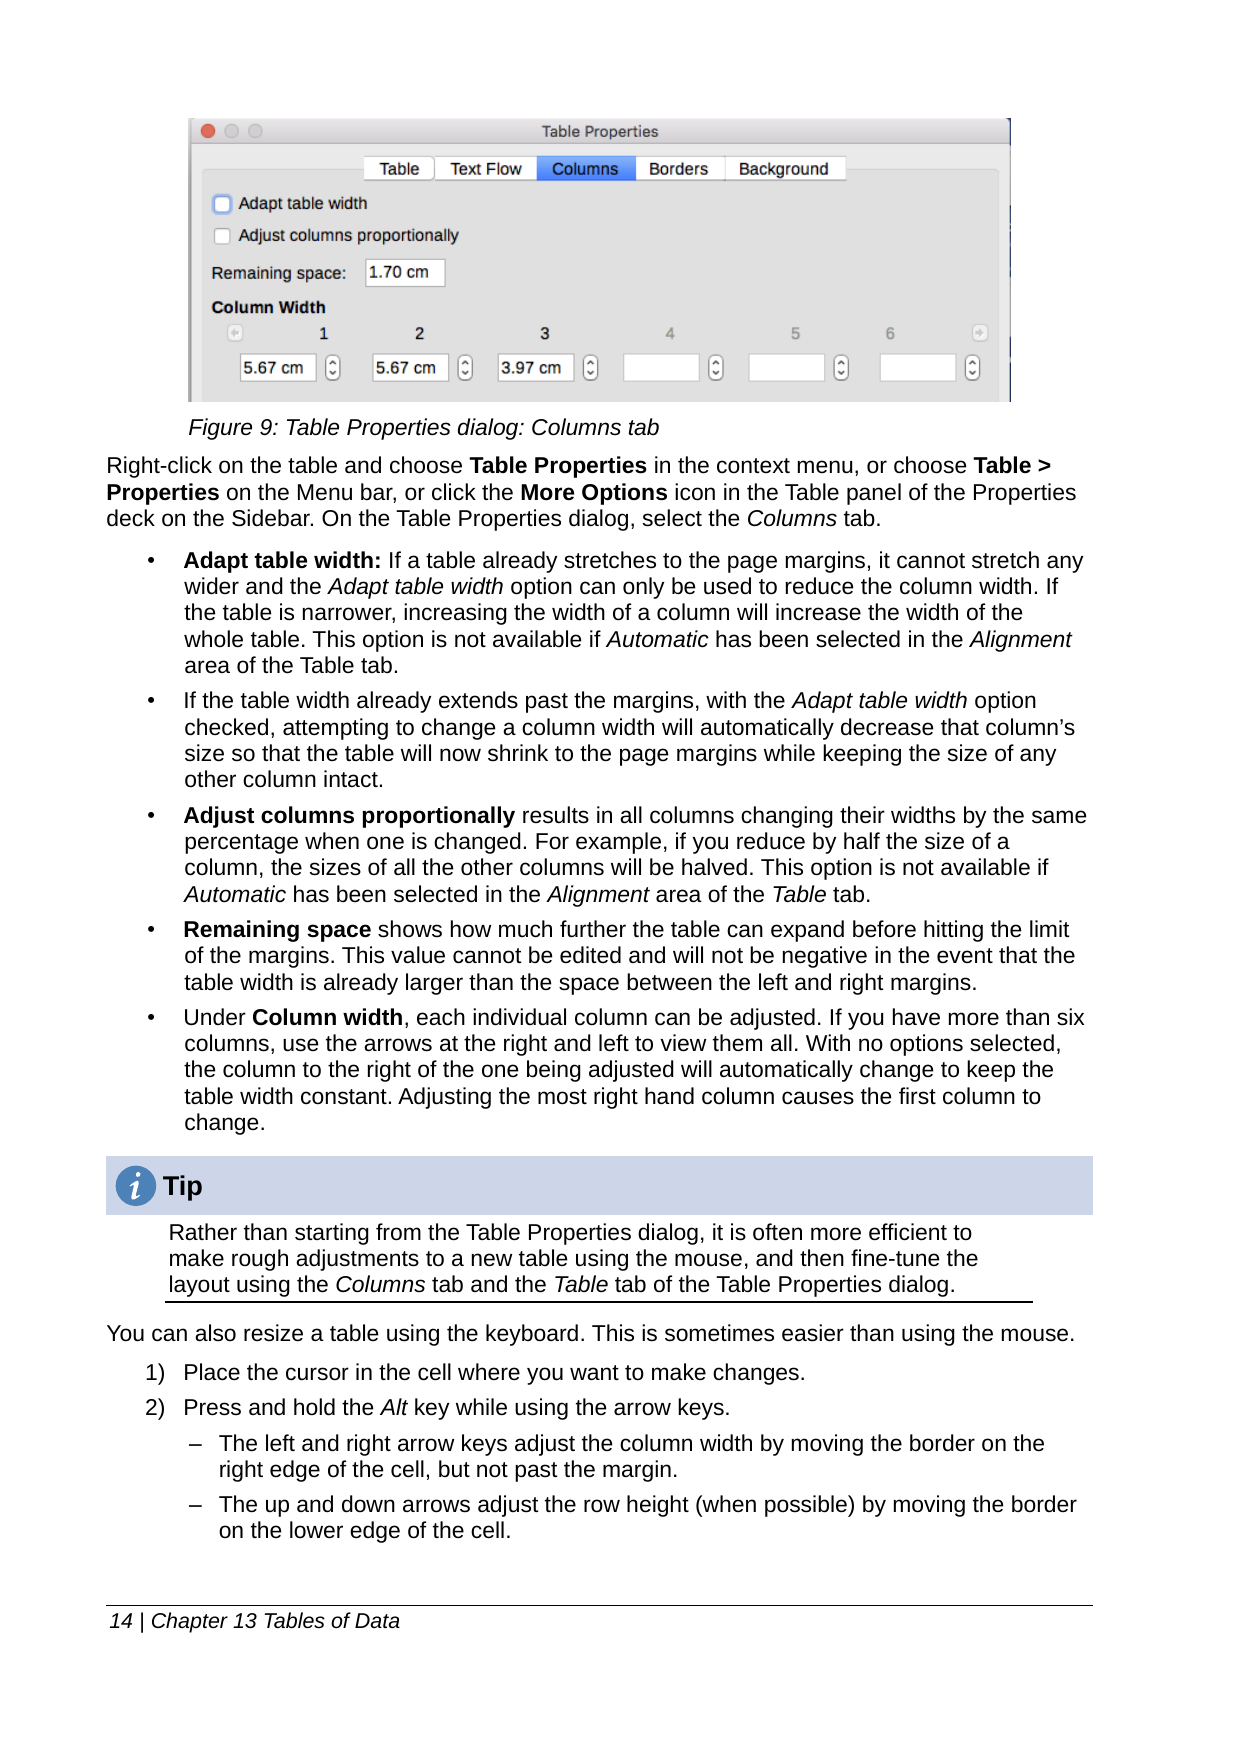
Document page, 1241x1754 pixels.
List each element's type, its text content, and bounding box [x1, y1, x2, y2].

list Adapt table width: If a table already stretches to the page margins, it cannot stretch any wider and the Adapt table width option can only be used to reduce the column width. If the table is narrower, increasing the width of a column will increase the width of the whole table. This option is not available if Automatic has been selected in the Alignment area of the Table tab. [144, 544, 1093, 678]
list If the table width already extends past the margins, with the Adapt table width option checked, attempting to change a column width will automatically decrease that column’s size so that the table will now shrink to the page margins while keeping the size of any other column intact. [144, 684, 1093, 793]
text Rather than starting from the Table Properties dialog, it is often more efficient to make rough adjustments to a new table using the mouse, and then fine-tune the layout using the Columns tab and the Table tab of the Table Properties dialog. [165, 1215, 1033, 1301]
picture [188, 118, 1011, 402]
list Right-click on the table and choose Table Properties in the context menu, or choose Table > Properties on the Menu bar, or click the More Options icon in the Table panel of the Properties deck on the Sidebar. On the Table Properties dialog, select the Columns tab. [106, 452, 1093, 531]
list Place the cursor in the cell where you want to make changes. [165, 1359, 1093, 1386]
list Remaining space shows how much further the table can expand before hitting the limit of the margins. This value cannot be edited and will not be negative in the event that the table width is already larger than the space between the left and right margins. [144, 913, 1093, 995]
list Adjust columns proportionally results in all columns changing their widths by the same percentage when one is changed. For example, if you reduce by half the size of a column, the sizes of all the other columns will be halved. This option is not available if Automatic has been selected in the Alignment area of the Table tab. [144, 799, 1093, 907]
list You can also resize a table using the keyboard. This is sometimes easier than using the mouse. [106, 1320, 1093, 1347]
list The left and right arrow keys adjust the column width by moving the border on the right edge of the cell, but not past the margin. [189, 1429, 1093, 1482]
list Under Column width, each individual column can be adjusted. If you have more than six columns, use the arrows at the right and left to view them all. With no options selected, the column to the right of the one being adjusted will automatically change to keep the table width constant. Adjusting the most right hand column causes the first column to change. [144, 1001, 1093, 1138]
text Figure 9: Table Properties dialog: Columns tab [188, 414, 1011, 440]
subtitle Tip [106, 1156, 1093, 1215]
list The up and down arrows adjust the row height (when possible) by moving the border on the lower edge of the cell. [189, 1491, 1093, 1544]
list Press and hold the Alt key while using the arrow keys. [165, 1394, 1093, 1421]
